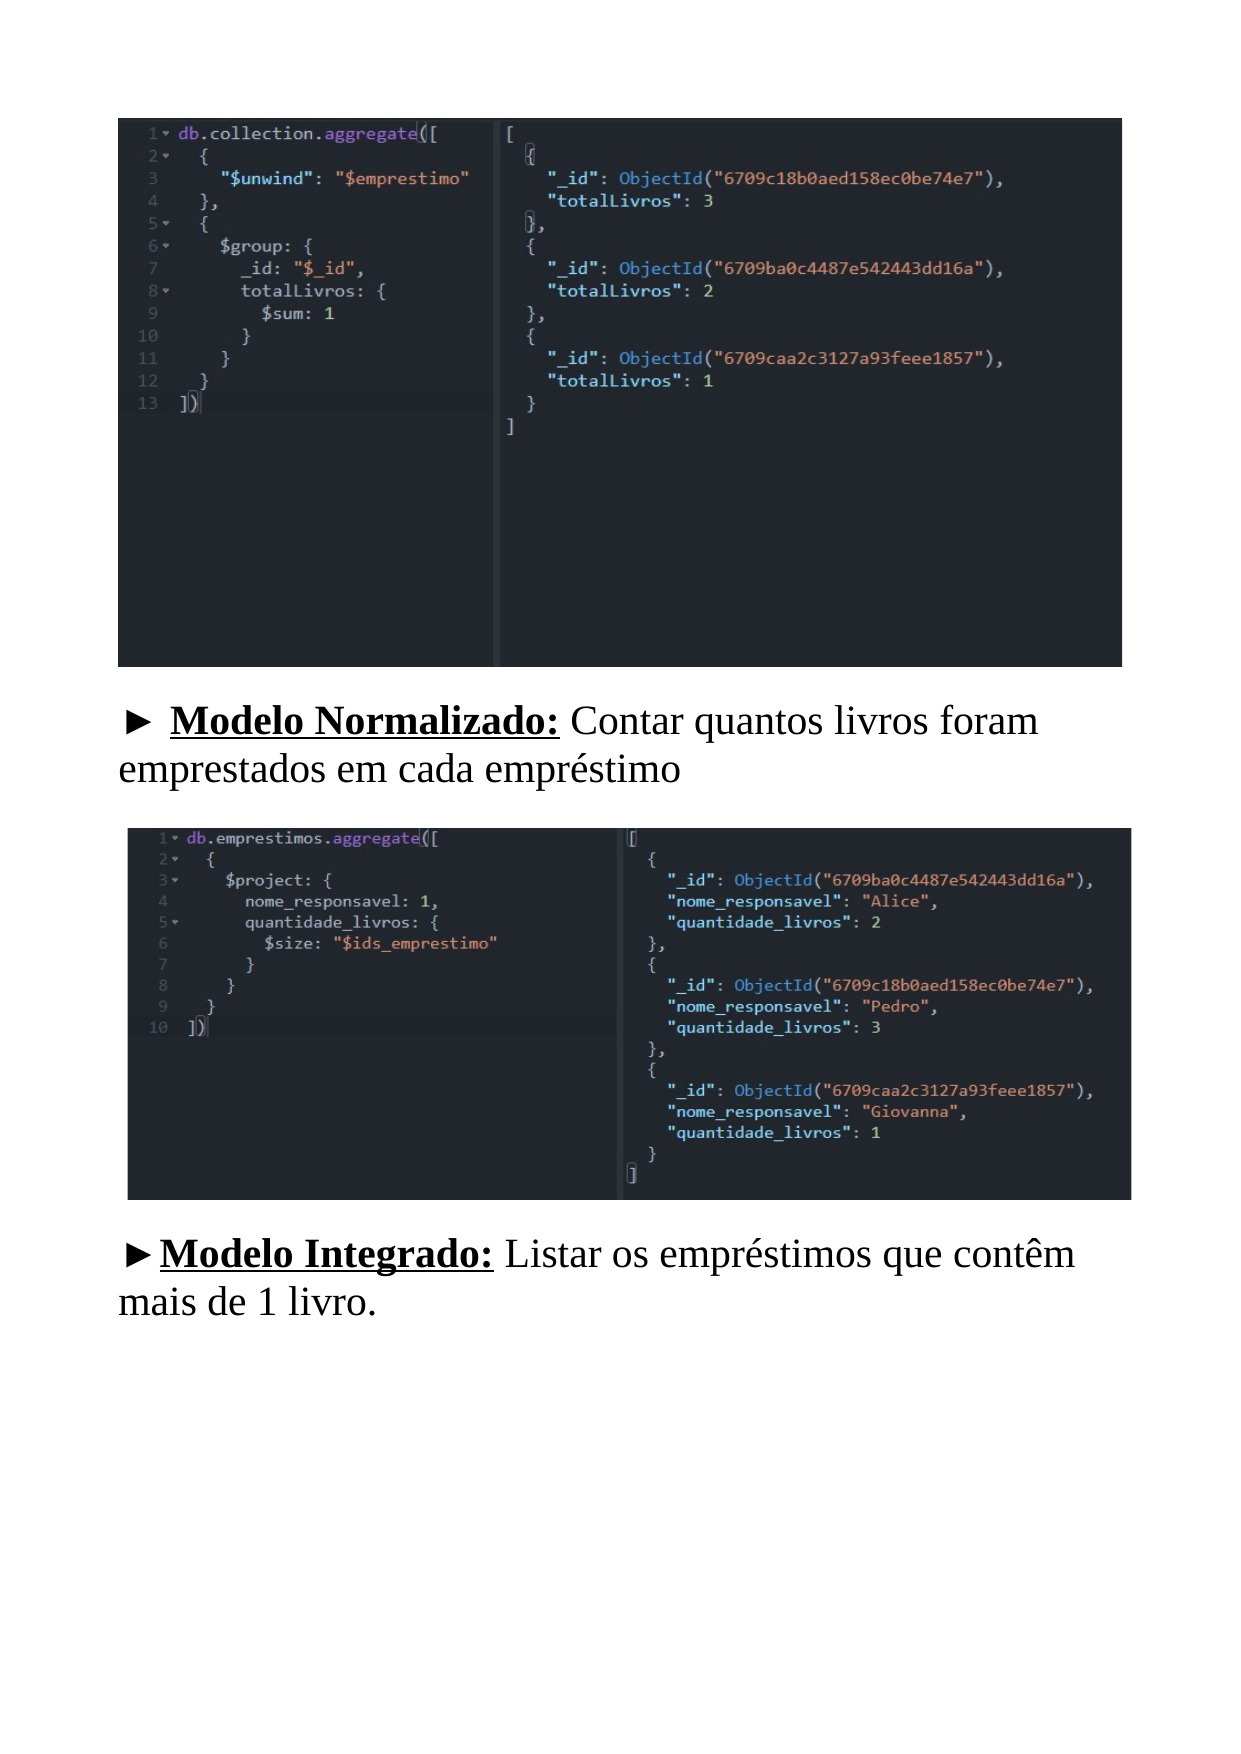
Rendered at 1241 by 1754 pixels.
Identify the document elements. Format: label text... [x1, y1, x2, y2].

picture [127, 828, 1132, 1200]
text ► Modelo Normalizado: Contar quantos livros foram emprestados em cada empréstimo [118, 696, 1122, 791]
text ►Modelo Integrado: Listar os empréstimos que contêm mais de 1 livro. [118, 1229, 1122, 1324]
picture [118, 118, 1123, 667]
